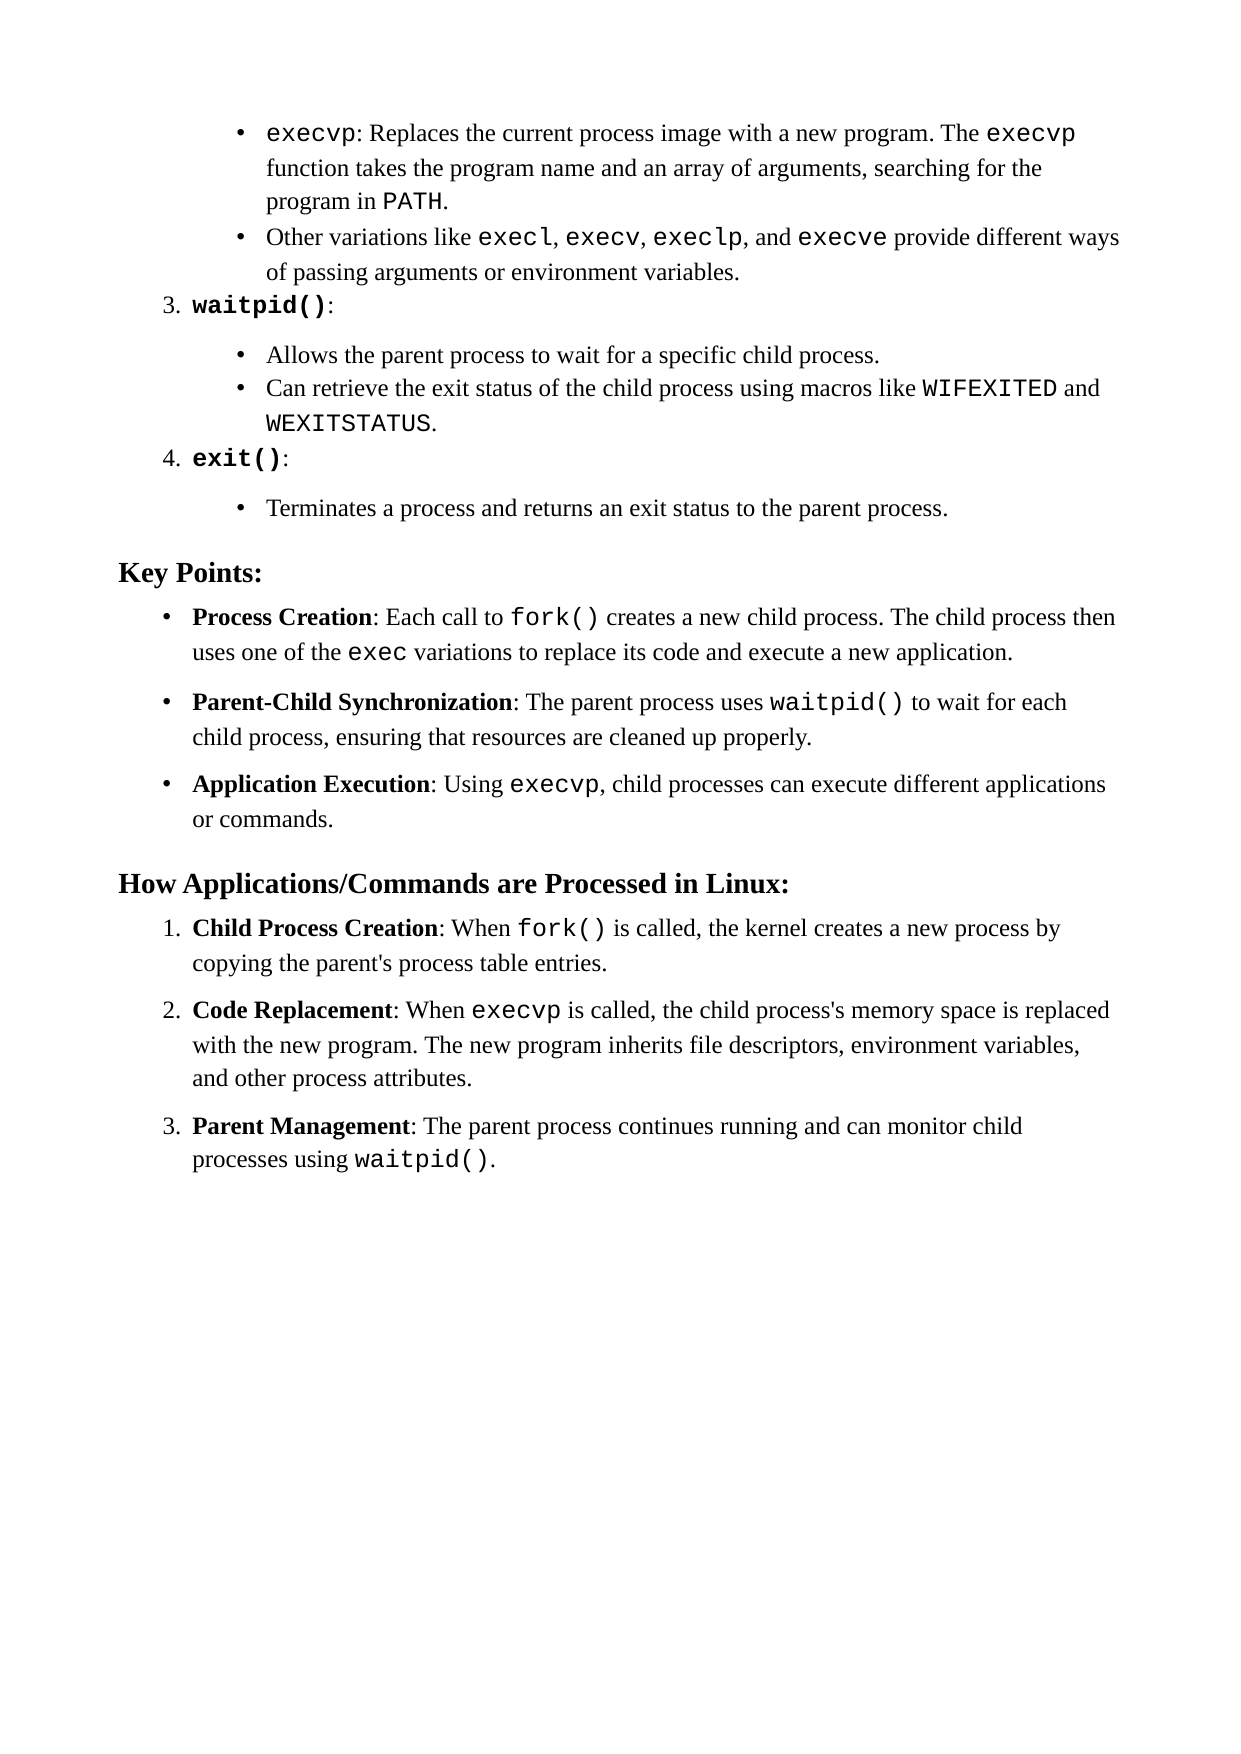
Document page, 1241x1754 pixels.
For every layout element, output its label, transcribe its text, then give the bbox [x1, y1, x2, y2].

list Parent-Child Synchronization: The parent process uses waitpid() to wait for each child process, ensuring that resources are cleaned up properly. [162, 687, 1122, 751]
list Application Execution: Using execvp, child processes can execute different applications or commands. [162, 769, 1122, 833]
list waitpid(): [162, 290, 1122, 321]
list Parent Management: The parent process continues running and can monitor child processes using waitpid(). [162, 1111, 1122, 1175]
list exit(): [162, 443, 1122, 474]
list Can retrieve the exit status of the child process using macros like WIFEXITED and WEXITSTATUS. [236, 373, 1122, 439]
subtitle How Applications/Commands are Processed in Linux: [118, 867, 1122, 900]
subtitle Key Points: [118, 556, 1122, 589]
list Code Replacement: When execvp is called, the child process's memory space is replaced with the new program. The new program inherits file descriptors, environment variables, and other process attributes. [162, 995, 1122, 1092]
list Child Process Creation: When fork() is called, the kernel creates a new process by copying the parent's process table entries. [162, 913, 1122, 977]
list Process Creation: Each call to fork() creates a new child process. The child process then uses one of the exec variations to replace its code and execute a new application. [162, 602, 1122, 667]
list Terminates a process and returns an exit status to the parent process. [236, 493, 1122, 522]
list execvp: Replaces the current process image with a new program. The execvp function takes the program name and an array of arguments, searching for the program in PATH. [236, 118, 1122, 217]
list Other variations like execl, execv, execlp, and execve provide different ways of passing arguments or environment variables. [236, 222, 1122, 286]
list Allows the parent process to wait for a specific child process. [236, 340, 1122, 368]
